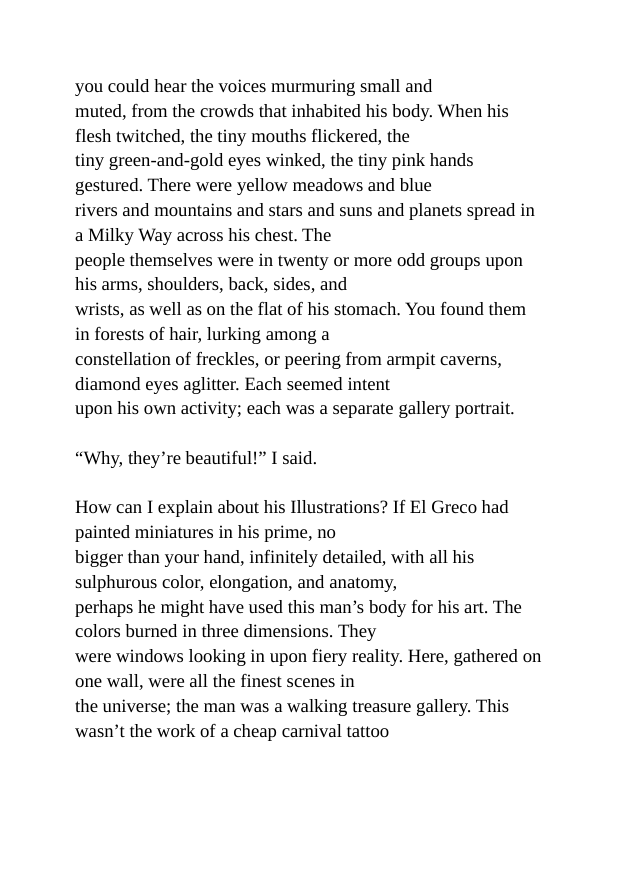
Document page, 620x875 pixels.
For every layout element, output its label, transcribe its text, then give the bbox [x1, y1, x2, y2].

text you could hear the voices murmuring small and muted, from the crowds that inhabited his body. When his flesh twitched, the tiny mouths flickered, the tiny green-and-gold eyes winked, the tiny pink hands gestured. There were yellow meadows and blue rivers and mountains and stars and suns and planets spread in a Milky Way across his chest. The people themselves were in twenty or more odd groups upon his arms, shoulders, back, sides, and wrists, as well as on the flat of his stomach. You found them in forests of hair, lurking among a constellation of freckles, or peering from armpit caverns, diamond eyes aglitter. Each seemed intent upon his own activity; each was a separate gallery portrait. “Why, they’re beautiful!” I said. How can I explain about his Illustrations? If El Greco had painted miniatures in his prime, no bigger than your hand, infinitely detailed, with all his sulphurous color, elongation, and anatomy, perhaps he might have used this man’s body for his art. The colors burned in three dimensions. They were windows looking in upon fiery reality. Here, gathered on one wall, were all the finest scenes in the universe; the man was a walking treasure gallery. This wasn’t the work of a cheap carnival tattoo [75, 75, 544, 741]
